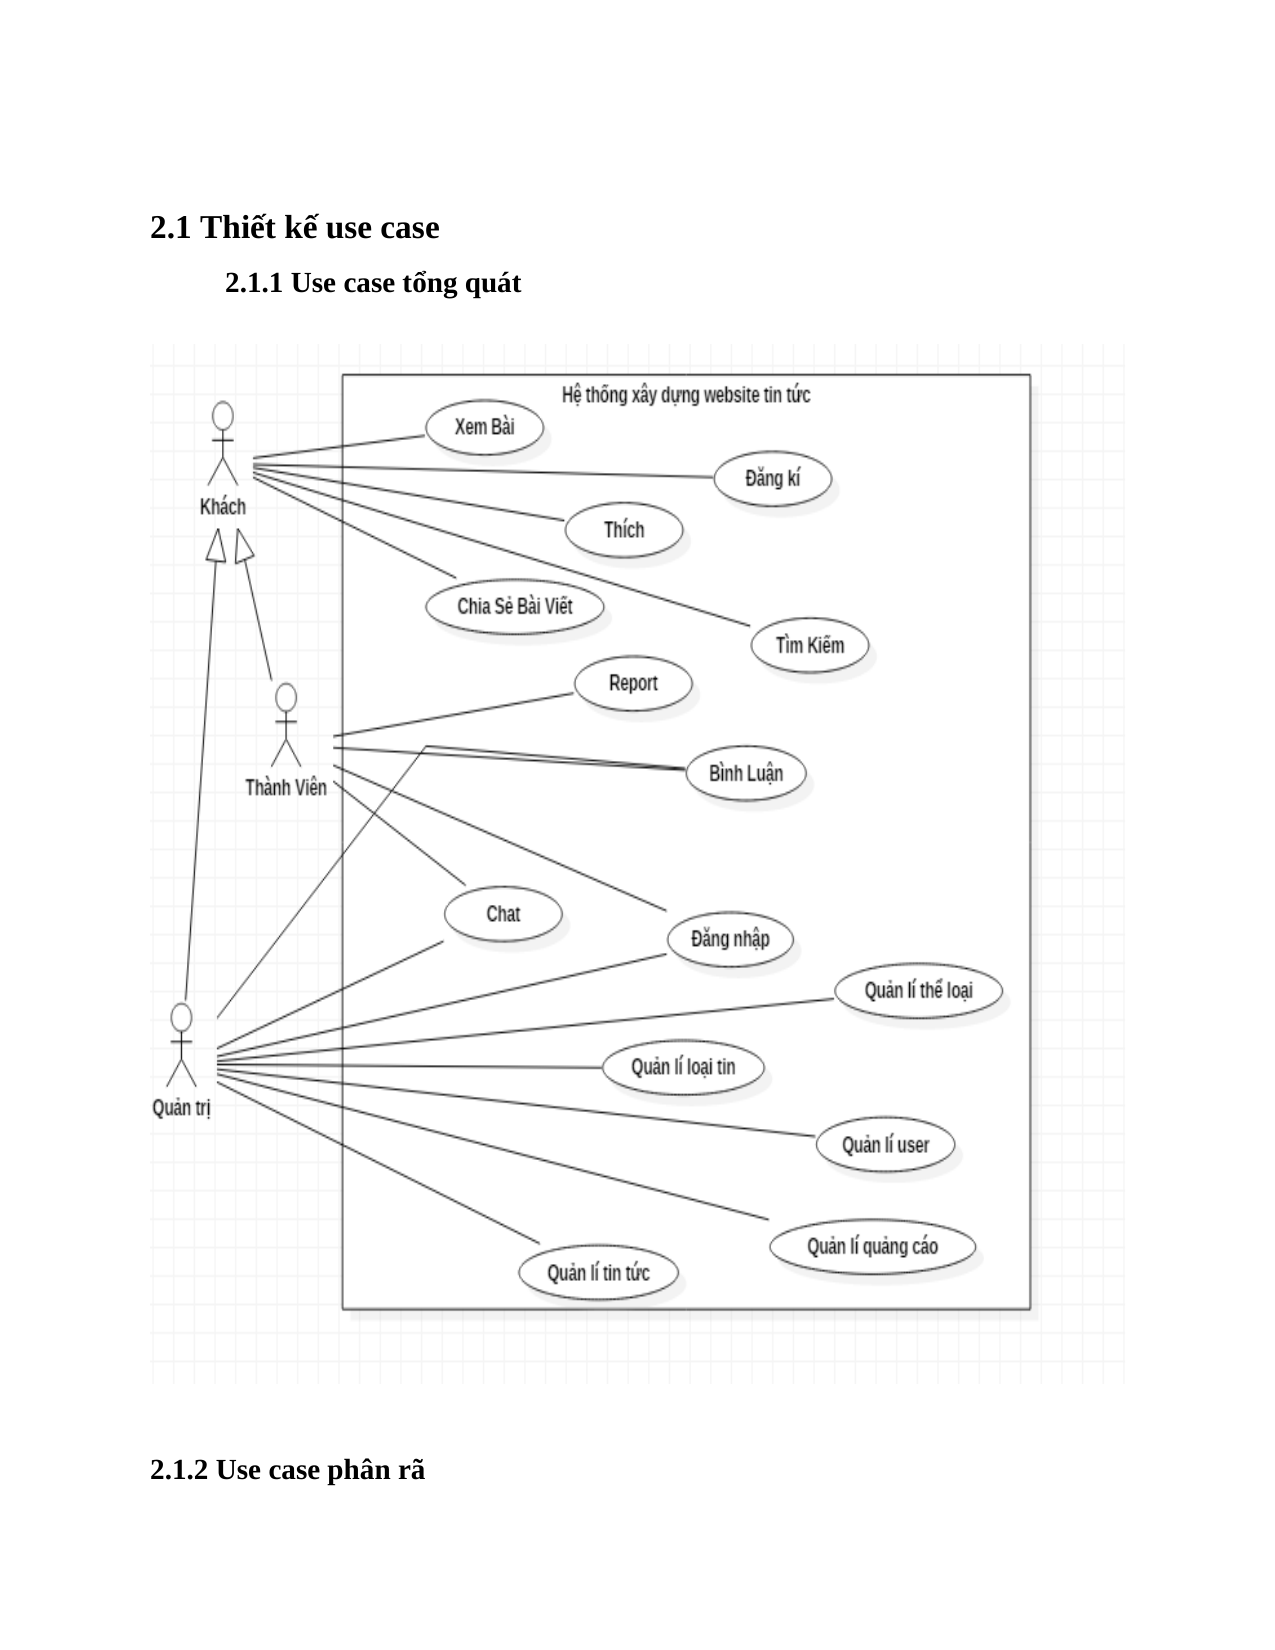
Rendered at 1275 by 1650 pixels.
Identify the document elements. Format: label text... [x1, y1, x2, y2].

subtitle 2.1.1 Use case tổng quát [150, 265, 1125, 298]
subtitle 2.1.2 Use case phân rã [150, 1452, 1125, 1485]
subtitle 2.1 Thiết kế use case [150, 207, 1125, 246]
